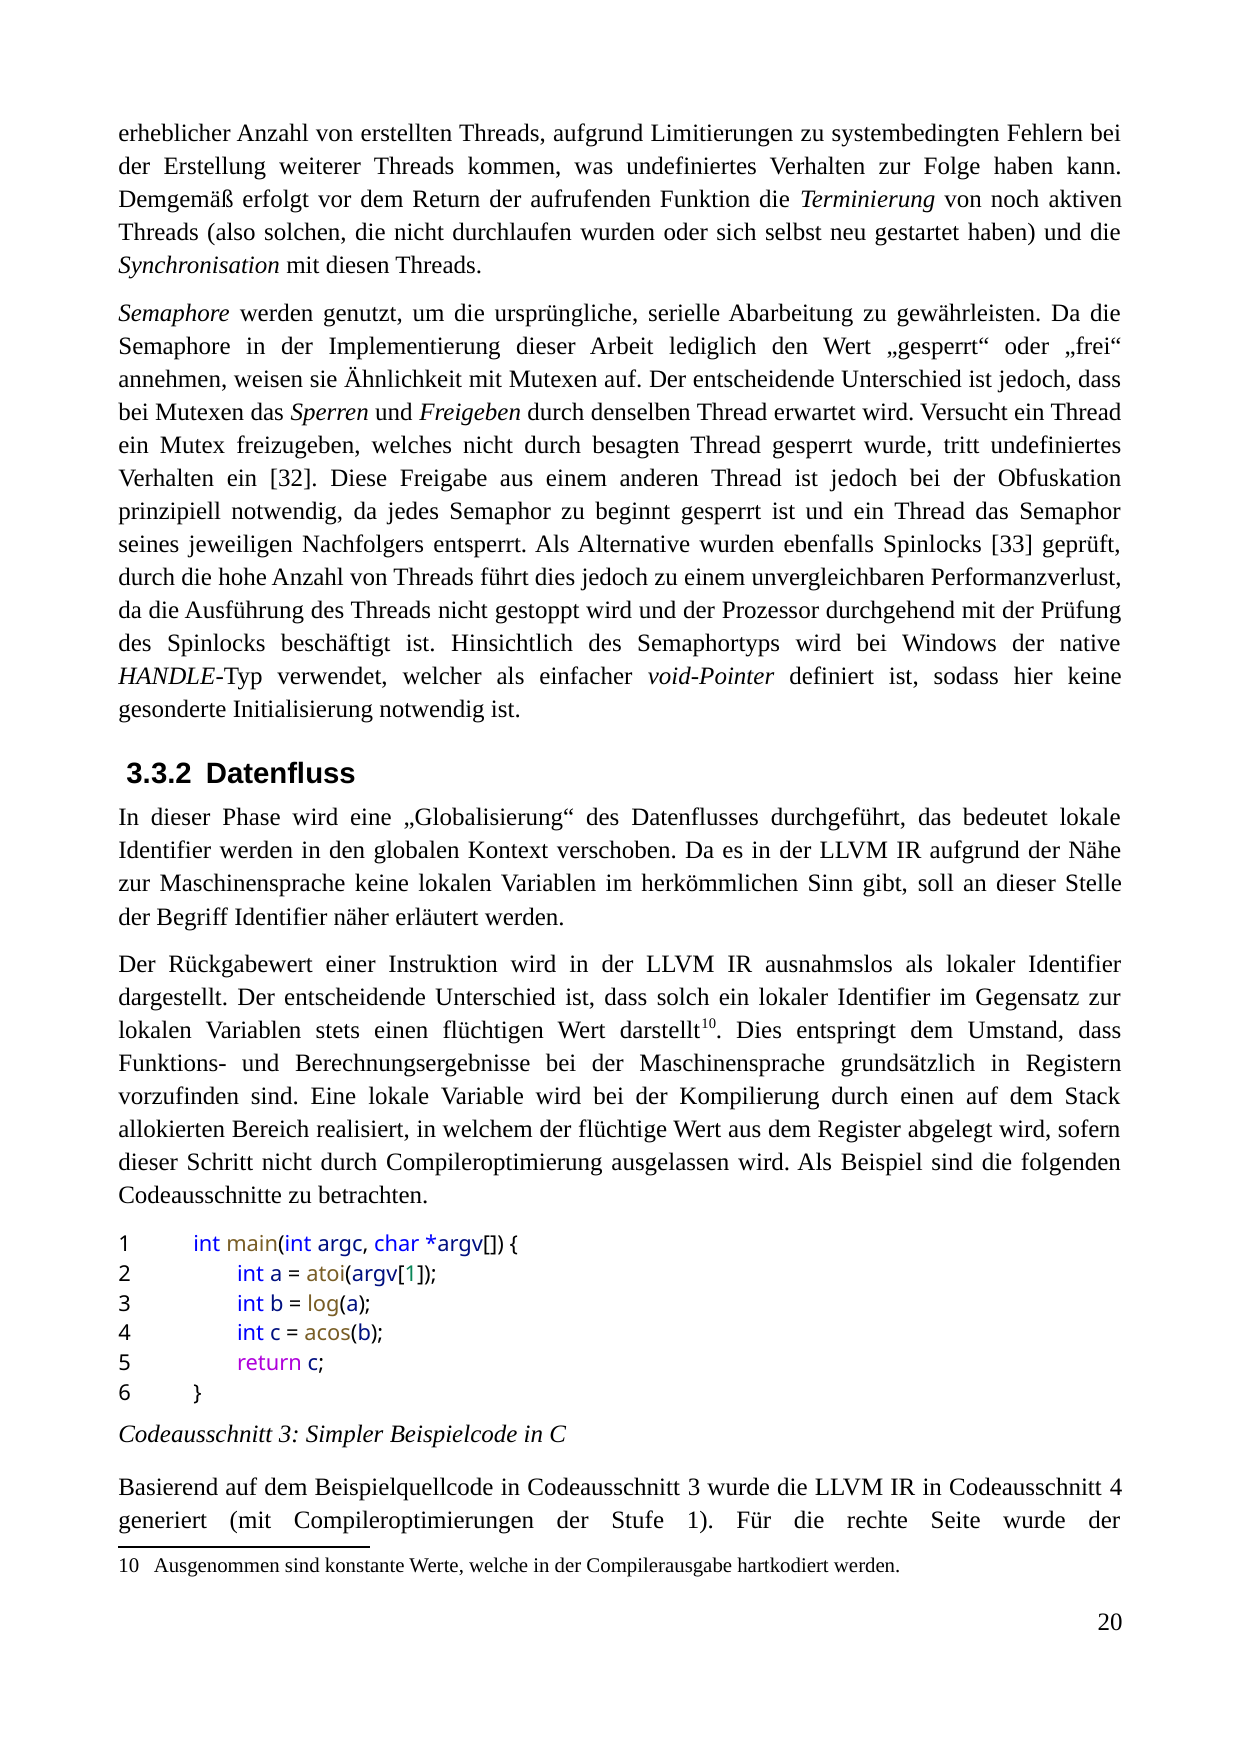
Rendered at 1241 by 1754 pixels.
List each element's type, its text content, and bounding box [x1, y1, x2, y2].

text Codeausschnitt 3: Simpler Beispielcode in C [118, 1419, 590, 1448]
list int main(int argc, char *argv[]) { [118, 1228, 590, 1258]
text Der Rückgabewert einer Instruktion wird in der LLVM IR ausnahmslos als lokaler Identifier dargestellt. Der entscheidende Unterschied ist, dass solch ein lokaler Identifier im Gegensatz zur lokalen Variablen stets einen flüchtigen Wert darstellt. Dies entspringt dem Umstand, dass Funktions- und Berechnungsergebnisse bei der Maschinensprache grundsätzlich in Registern vorzufinden sind. Eine lokale Variable wird bei der Kompilierung durch einen auf dem Stack allokierten Bereich realisiert, in welchem der flüchtige Wert aus dem Register abgelegt wird, sofern dieser Schritt nicht durch Compileroptimierung ausgelassen wird. Als Beispiel sind die folgenden Codeausschnitte zu betrachten. [118, 949, 1122, 1209]
text erheblicher Anzahl von erstellten Threads, aufgrund Limitierungen zu systembedingten Fehlern bei der Erstellung weiterer Threads kommen, was undefiniertes Verhalten zur Folge haben kann. Demgemäß erfolgt vor dem Return der aufrufenden Funktion die Terminierung von noch aktiven Threads (also solchen, die nicht durchlaufen wurden oder sich selbst neu gestartet haben) und die Synchronisation mit diesen Threads. [118, 118, 1122, 279]
text Semaphore werden genutzt, um die ursprüngliche, serielle Abarbeitung zu gewährleisten. Da die Semaphore in der Implementierung dieser Arbeit lediglich den Wert „gesperrt“ oder „frei“ annehmen, weisen sie Ähnlichkeit mit Mutexen auf. Der entscheidende Unterschied ist jedoch, dass bei Mutexen das Sperren und Freigeben durch denselben Thread erwartet wird. Versucht ein Thread ein Mutex freizugeben, welches nicht durch besagten Thread gesperrt wurde, tritt undefiniertes Verhalten ein [32]. Diese Freigabe aus einem anderen Thread ist jedoch bei der Obfuskation prinzipiell notwendig, da jedes Semaphor zu beginnt gesperrt ist und ein Thread das Semaphor seines jeweiligen Nachfolgers entsperrt. Als Alternative wurden ebenfalls Spinlocks [33] geprüft, durch die hohe Anzahl von Threads führt dies jedoch zu einem unvergleichbaren Performanzverlust, da die Ausführung des Threads nicht gestoppt wird und der Prozessor durchgehend mit der Prüfung des Spinlocks beschäftigt ist. Hinsichtlich des Semaphortyps wird bei Windows der native HANDLE-Typ verwendet, welcher als einfacher void-Pointer definiert ist, sodass hier keine gesonderte Initialisierung notwendig ist. [118, 298, 1122, 723]
list } [118, 1377, 590, 1407]
list int c = acos(b); [118, 1317, 590, 1347]
text Ausgenommen sind konstante Werte, welche in der Compilerausgabe hartkodiert werden. [118, 1553, 1122, 1577]
list int b = log(a); [118, 1287, 590, 1317]
text In dieser Phase wird eine „Globalisierung“ des Datenflusses durchgeführt, das bedeutet lokale Identifier werden in den globalen Kontext verschoben. Da es in der LLVM IR aufgrund der Nähe zur Maschinensprache keine lokalen Variablen im herkömmlichen Sinn gibt, soll an dieser Stelle der Begriff Identifier näher erläutert werden. [118, 802, 1122, 930]
text Basierend auf dem Beispielquellcode in Codeausschnitt 3 wurde die LLVM IR in Codeausschnitt 4 generiert (mit Compileroptimierungen der Stufe 1). Für die rechte Seite wurde der [118, 1472, 1122, 1534]
list return c; [118, 1347, 590, 1377]
subtitle Datenfluss [118, 756, 1122, 790]
list int a = atoi(argv[1]); [118, 1258, 590, 1287]
